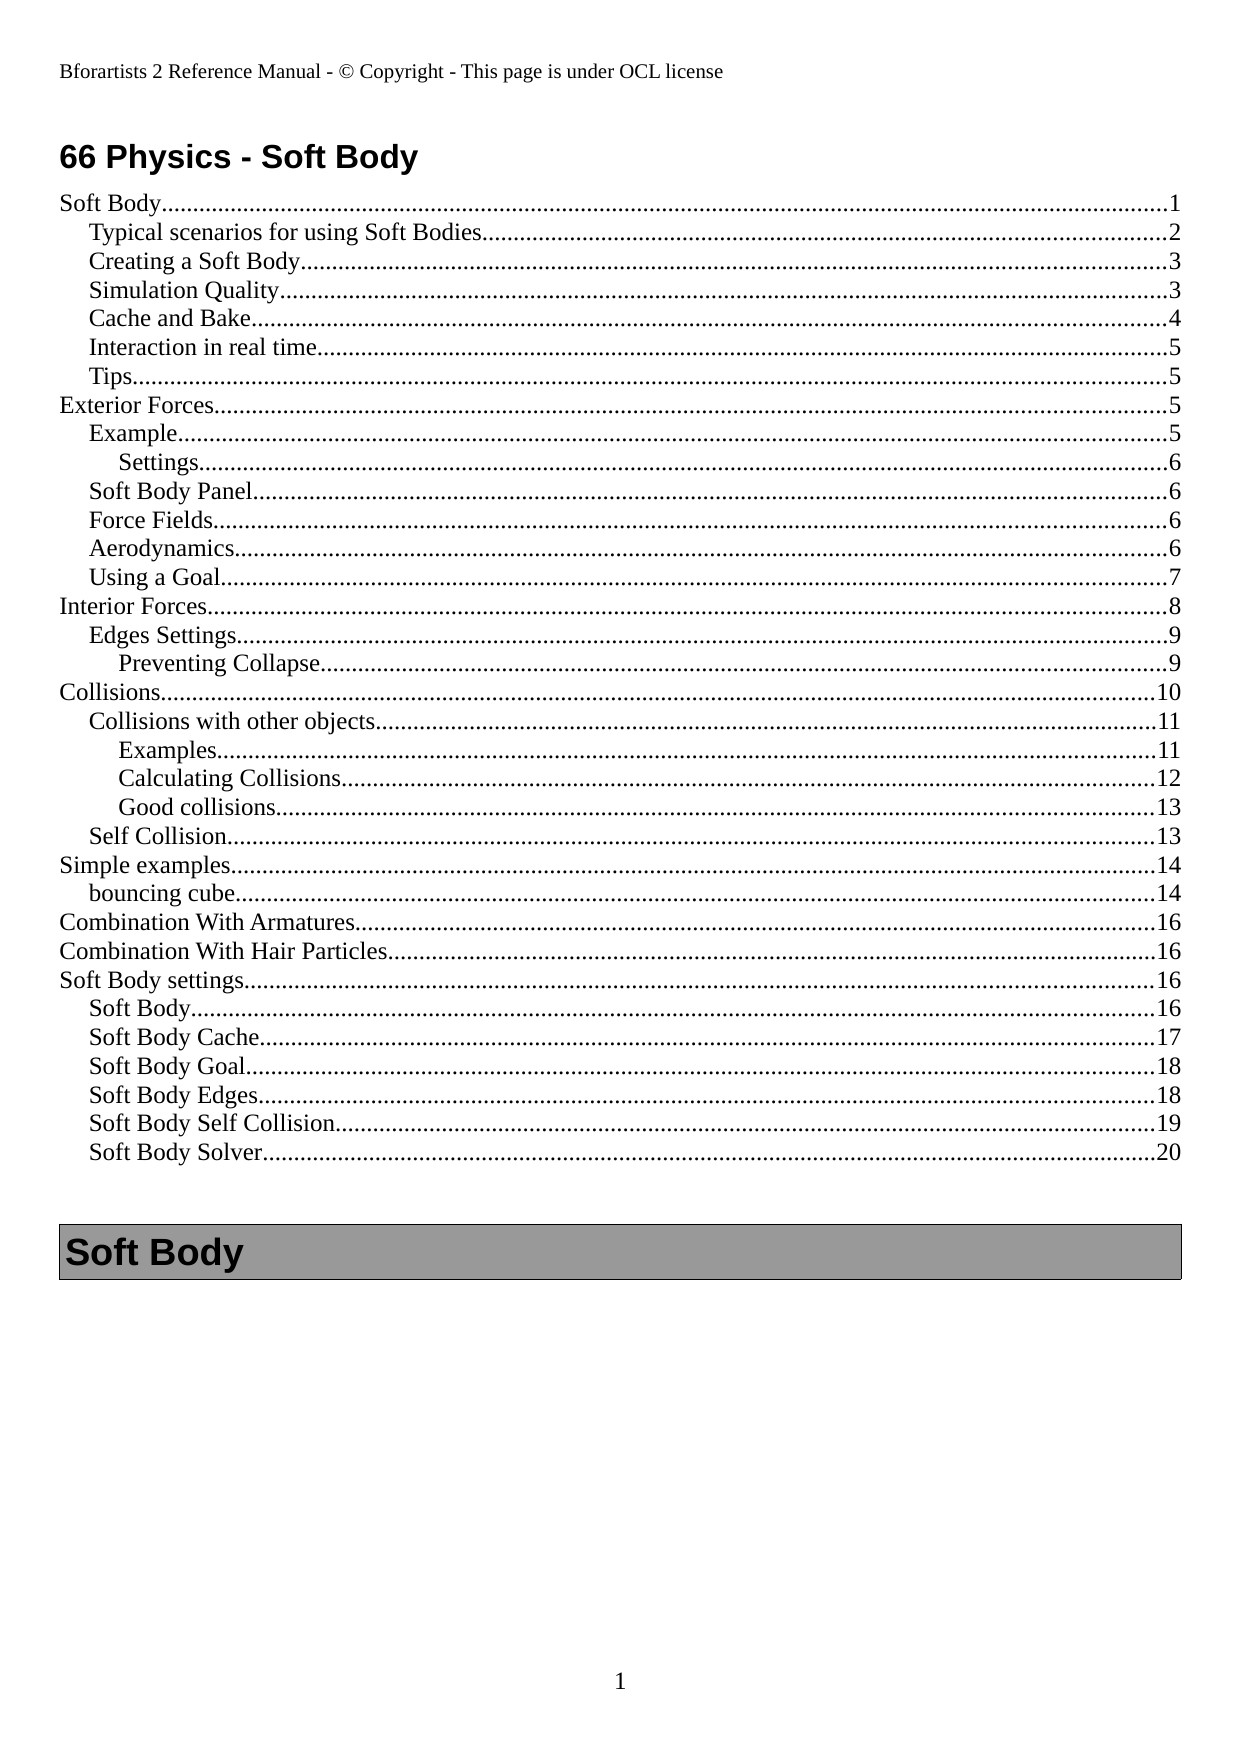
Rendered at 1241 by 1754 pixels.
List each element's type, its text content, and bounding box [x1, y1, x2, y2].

text Soft Body Cache 17 [88, 1022, 1181, 1051]
text Combination With Hair Particles 16 [59, 936, 1181, 965]
text Collisions with other objects 11 [88, 706, 1181, 735]
text Soft Body Goal 18 [88, 1051, 1181, 1080]
text Edges Settings 9 [88, 620, 1181, 648]
text Collisions 10 [59, 677, 1181, 706]
text Soft Body Edges 18 [88, 1080, 1181, 1108]
text Soft Body settings 16 [59, 965, 1181, 993]
text Typical scenarios for using Soft Bodies 2 [88, 217, 1181, 246]
text Combination With Armatures 16 [59, 907, 1181, 936]
text Interaction in real time 5 [88, 332, 1181, 361]
text Examples 11 [118, 735, 1181, 763]
text Cache and Bake 4 [88, 303, 1181, 332]
text Soft Body Panel 6 [88, 476, 1181, 505]
text Creating a Soft Body 3 [88, 246, 1181, 275]
text Simple examples 14 [59, 850, 1181, 878]
text Exterior Forces 5 [59, 390, 1181, 418]
text Tips 5 [88, 361, 1181, 390]
text Aerodynamics 6 [88, 533, 1181, 562]
text Soft Body Solver 20 [88, 1137, 1181, 1166]
text Settings 6 [118, 447, 1181, 476]
text Preventing Collapse 9 [118, 648, 1181, 677]
text Example 5 [88, 418, 1181, 447]
text Force Fields 6 [88, 505, 1181, 533]
text Interior Forces 8 [59, 591, 1181, 620]
text Soft Body 1 [59, 188, 1181, 217]
text Good collisions 13 [118, 792, 1181, 821]
text Simulation Quality 3 [88, 275, 1181, 303]
text Soft Body Self Collision 19 [88, 1108, 1181, 1137]
text Soft Body 16 [88, 993, 1181, 1022]
table_header Soft Body [60, 1225, 1181, 1279]
text bouncing cube 14 [88, 878, 1181, 907]
text Self Collision 13 [88, 821, 1181, 850]
subtitle 66 Physics - Soft Body [59, 138, 1181, 176]
text Using a Goal 7 [88, 562, 1181, 591]
text Calculating Collisions 12 [118, 763, 1181, 792]
